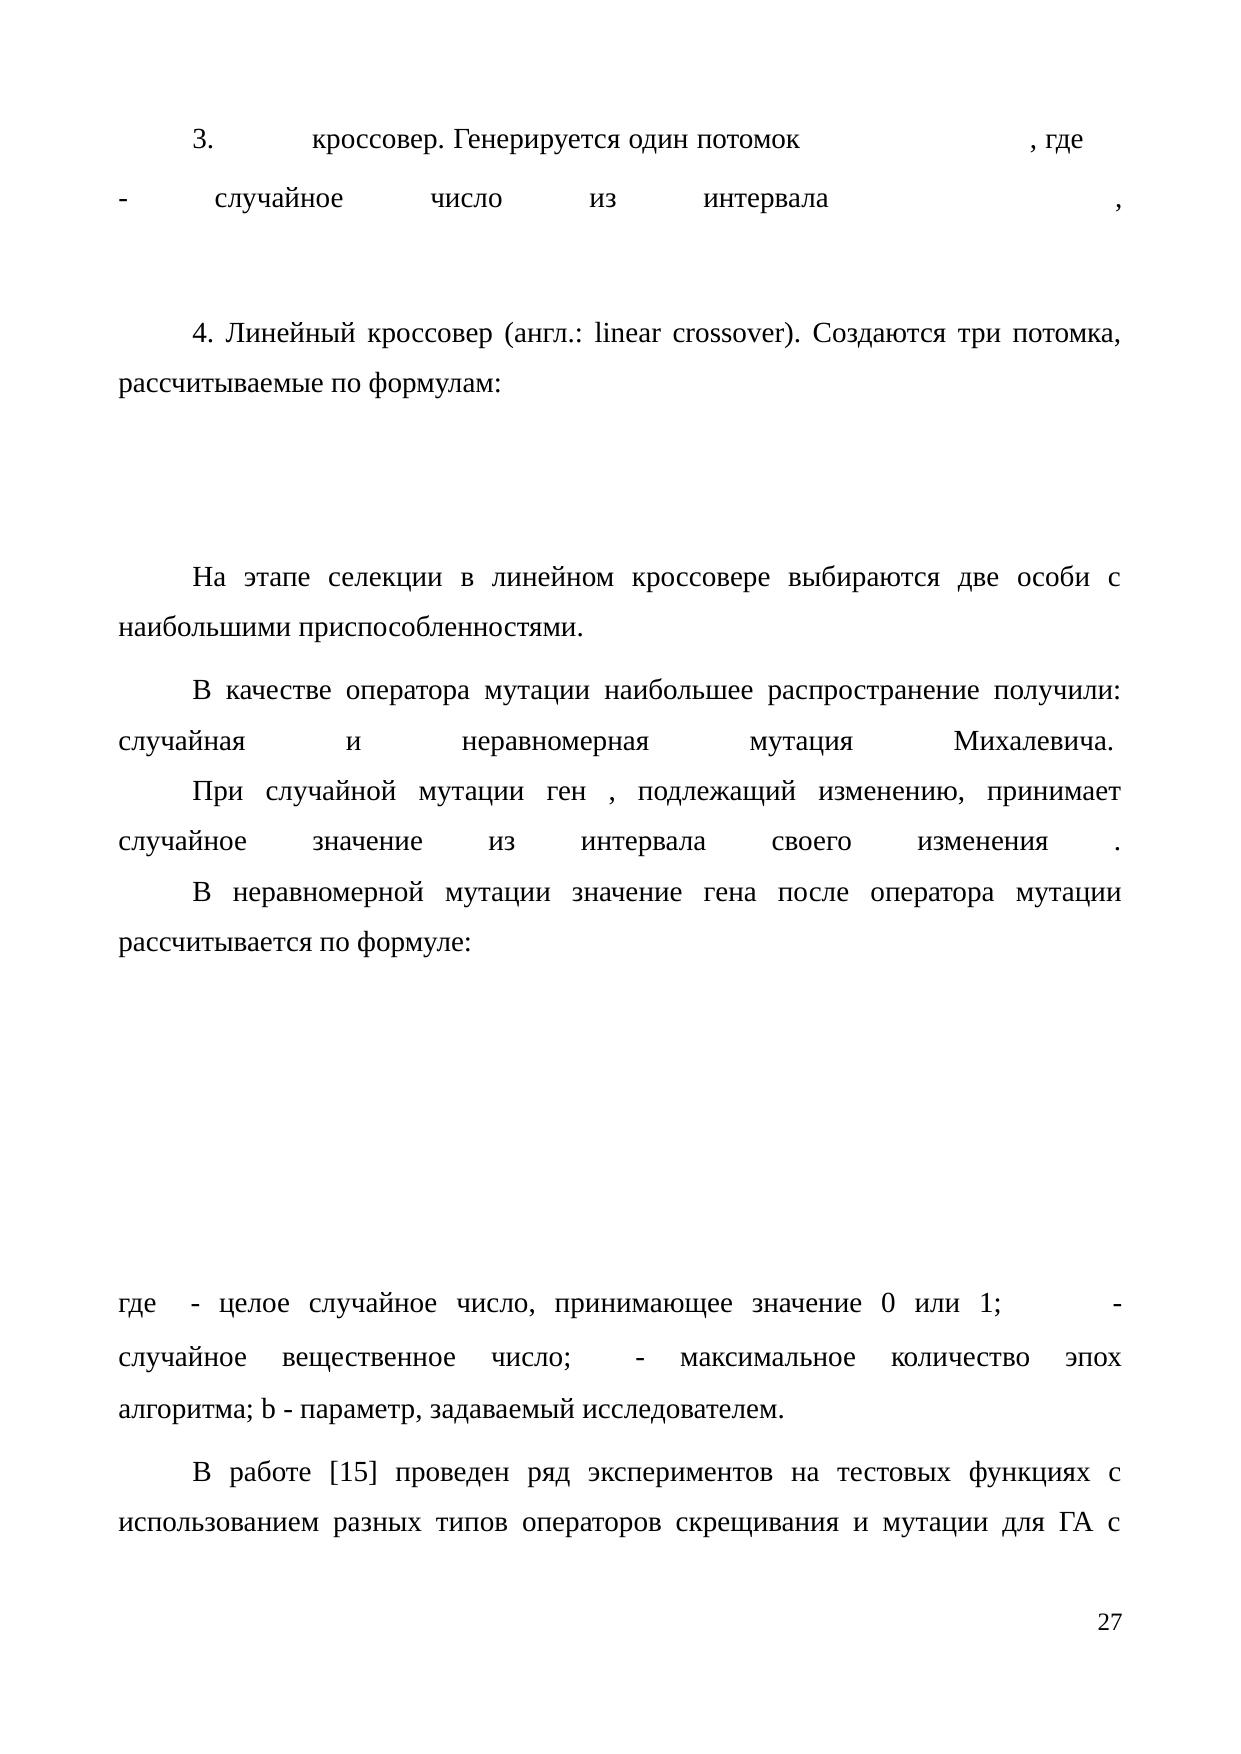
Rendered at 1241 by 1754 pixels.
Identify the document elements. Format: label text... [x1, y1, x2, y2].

text В качестве оператора мутации наибольшее распространение получили: случайная и неравномерная мутация Михалевича. При случайной мутации ген , подлежащий изменению, принимает случайное значение из интервала своего изменения . В неравномерной мутации значение гена после оператора мутации рассчитывается по формуле: [118, 672, 1122, 957]
text В работе [15] проведен ряд экспериментов на тестовых функциях с использованием разных типов операторов скрещивания и мутации для ГА с [118, 1454, 1122, 1538]
text 3. кроссовер. Генерируется один потомок , где - случайное число из интервала , [118, 118, 1122, 286]
text где - целое случайное число, принимающее значение 0 или 1; - случайное вещественное число; - максимальное количество эпох алгоритма; b - параметр, задаваемый исследователем. [118, 1283, 1122, 1425]
text 4. Линейный кроссовер (англ.: linear crossover). Создаются три потомка, рассчитываемые по формулам: [118, 315, 1122, 399]
text На этапе селекции в линейном кроссовере выбираются две особи с наибольшими приспособленностями. [118, 559, 1122, 643]
